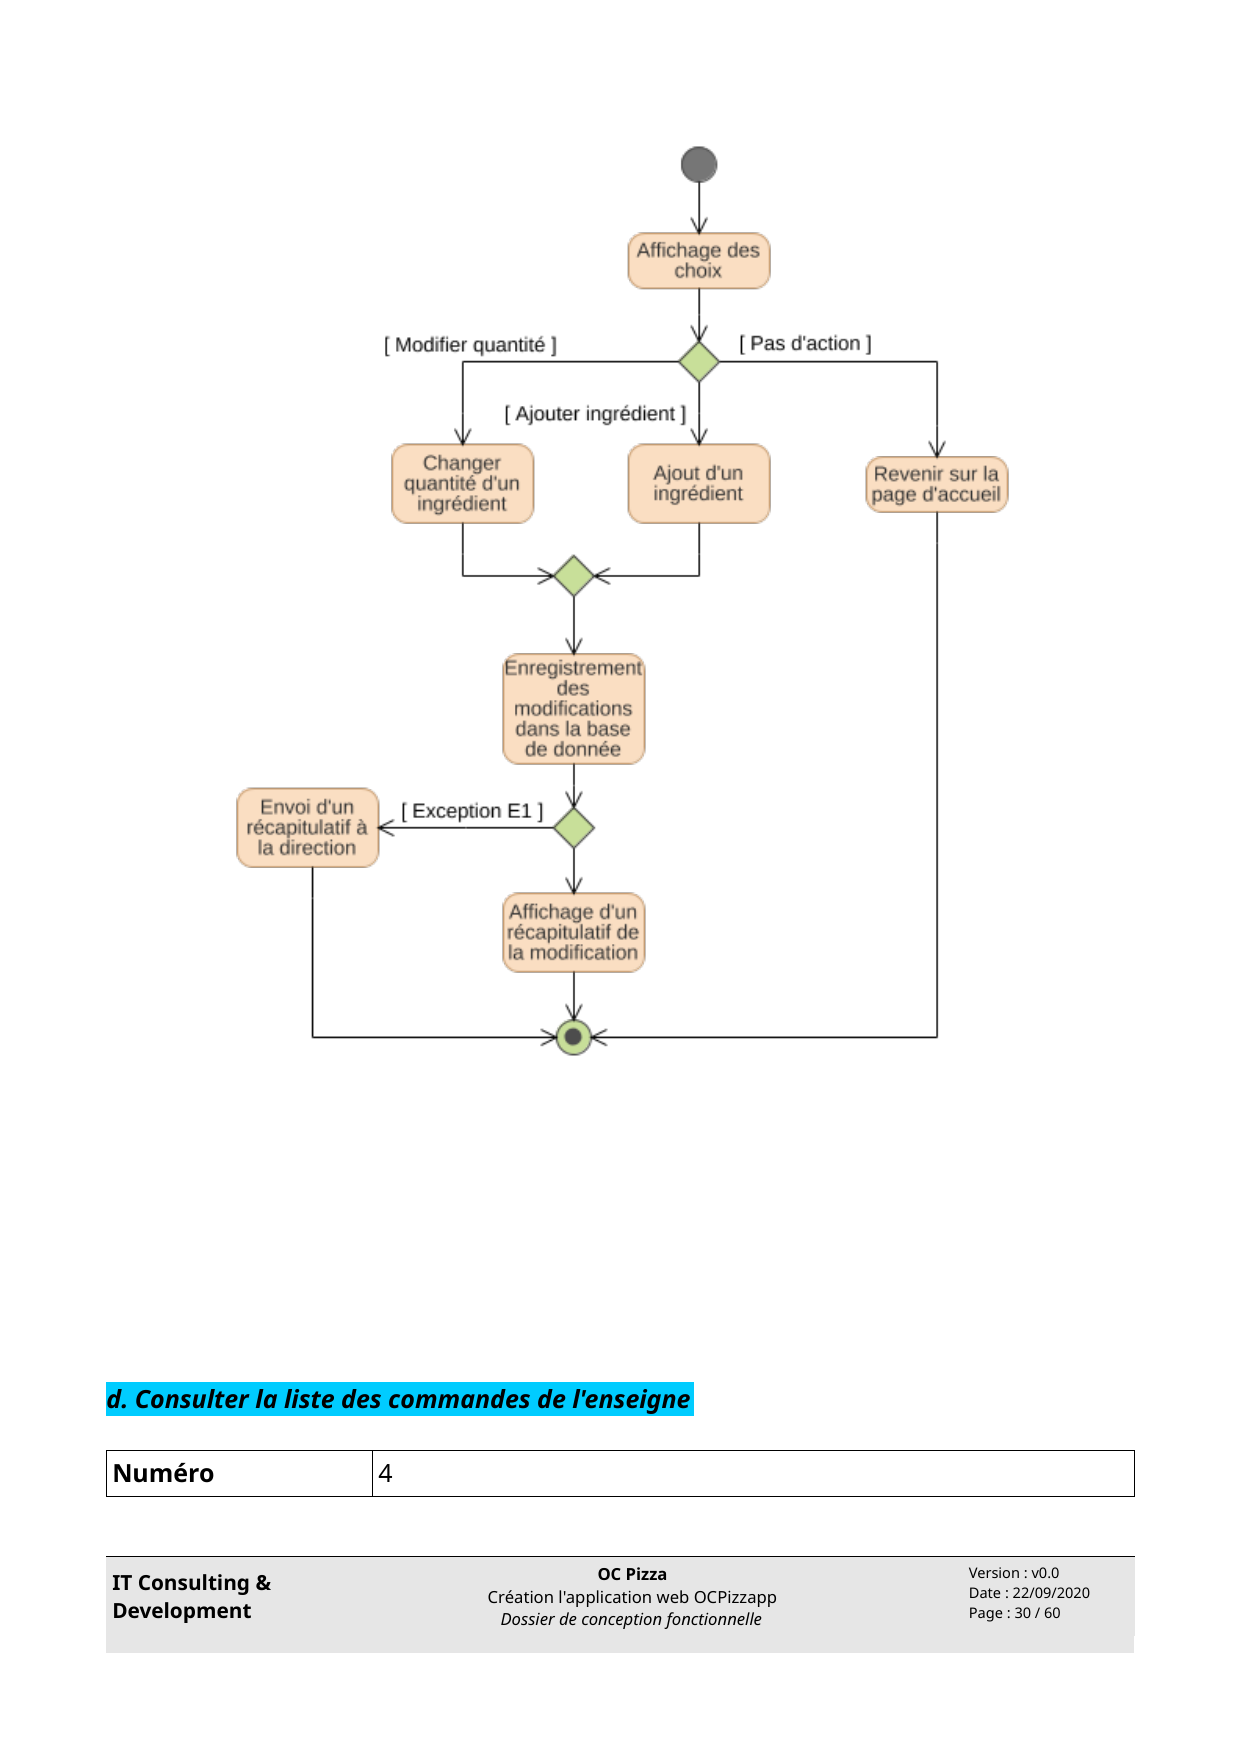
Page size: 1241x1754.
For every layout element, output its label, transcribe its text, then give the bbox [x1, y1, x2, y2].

picture [190, 101, 1054, 1101]
table_header Numéro [107, 1451, 372, 1496]
text d. Consulter la liste des commandes de l'enseigne [106, 1382, 1134, 1416]
table_header 4 [373, 1451, 1134, 1496]
